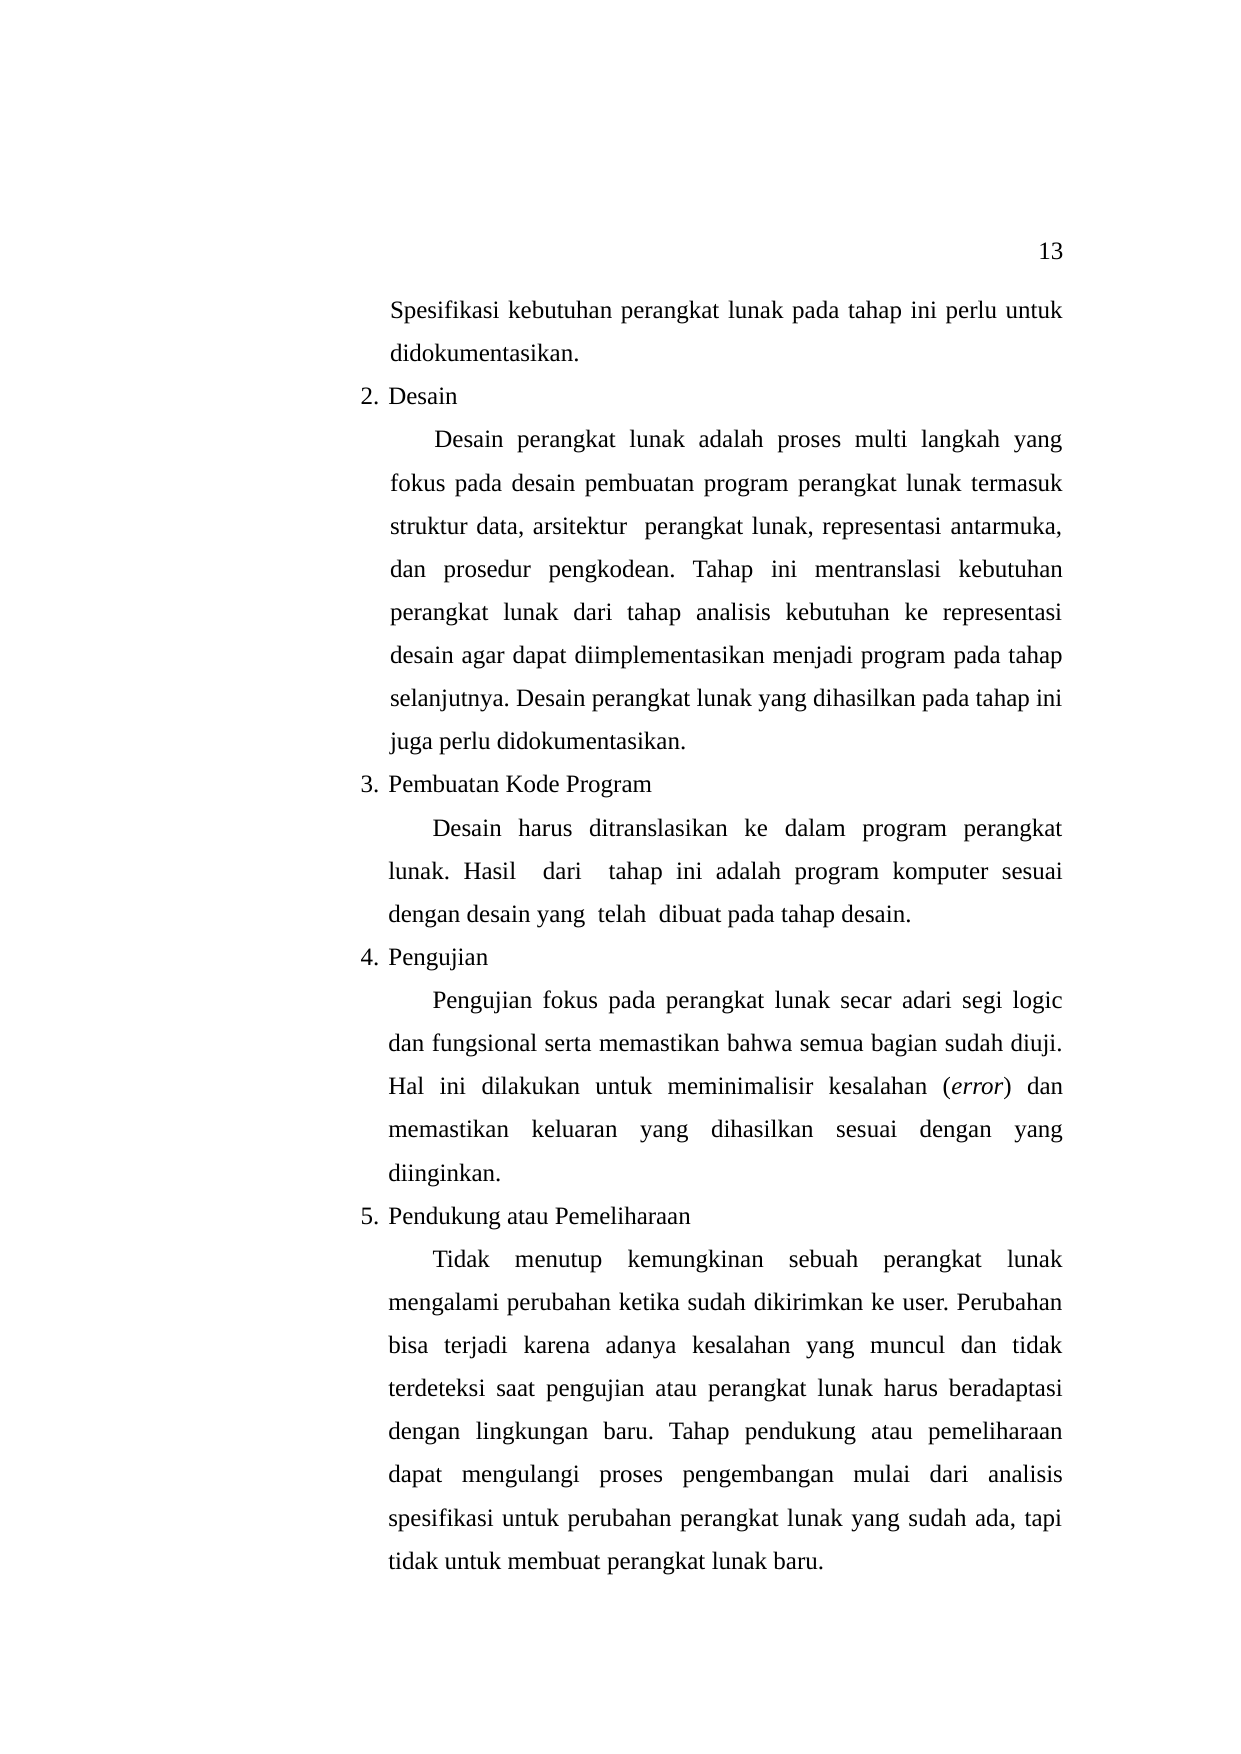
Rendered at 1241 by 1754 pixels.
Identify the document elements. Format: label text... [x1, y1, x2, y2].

list Pendukung atau Pemeliharaan [360, 1201, 1063, 1229]
list Desain harus ditranslasikan ke dalam program perangkat lunak. Hasil dari tahap ini adalah program komputer sesuai dengan desain yang telah dibuat pada tahap desain. [351, 813, 1063, 928]
list Spesifikasi kebutuhan perangkat lunak pada tahap ini perlu untuk didokumentasikan. [360, 295, 1063, 367]
list Tidak menutup kemungkinan sebuah perangkat lunak mengalami perubahan ketika sudah dikirimkan ke user. Perubahan bisa terjadi karena adanya kesalahan yang muncul dan tidak terdeteksi saat pengujian atau perangkat lunak harus beradaptasi dengan lingkungan baru. Tahap pendukung atau pemeliharaan dapat mengulangi proses pengembangan mulai dari analisis spesifikasi untuk perubahan perangkat lunak yang sudah ada, tapi tidak untuk membuat perangkat lunak baru. [351, 1244, 1063, 1574]
list Desain [360, 381, 1063, 410]
list Pengujian fokus pada perangkat lunak secar adari segi logic dan fungsional serta memastikan bahwa semua bagian sudah diuji. Hal ini dilakukan untuk meminimalisir kesalahan (error) dan memastikan keluaran yang dihasilkan sesuai dengan yang diinginkan. [351, 985, 1063, 1186]
list Desain perangkat lunak adalah proses multi langkah yang fokus pada desain pembuatan program perangkat lunak termasuk struktur data, arsitektur perangkat lunak, representasi antarmuka, dan prosedur pengkodean. Tahap ini mentranslasi kebutuhan perangkat lunak dari tahap analisis kebutuhan ke representasi desain agar dapat diimplementasikan menjadi program pada tahap selanjutnya. Desain perangkat lunak yang dihasilkan pada tahap ini juga perlu didokumentasikan. [390, 424, 1063, 755]
list Pembuatan Kode Program [360, 769, 1063, 798]
list Pengujian [360, 942, 1063, 971]
